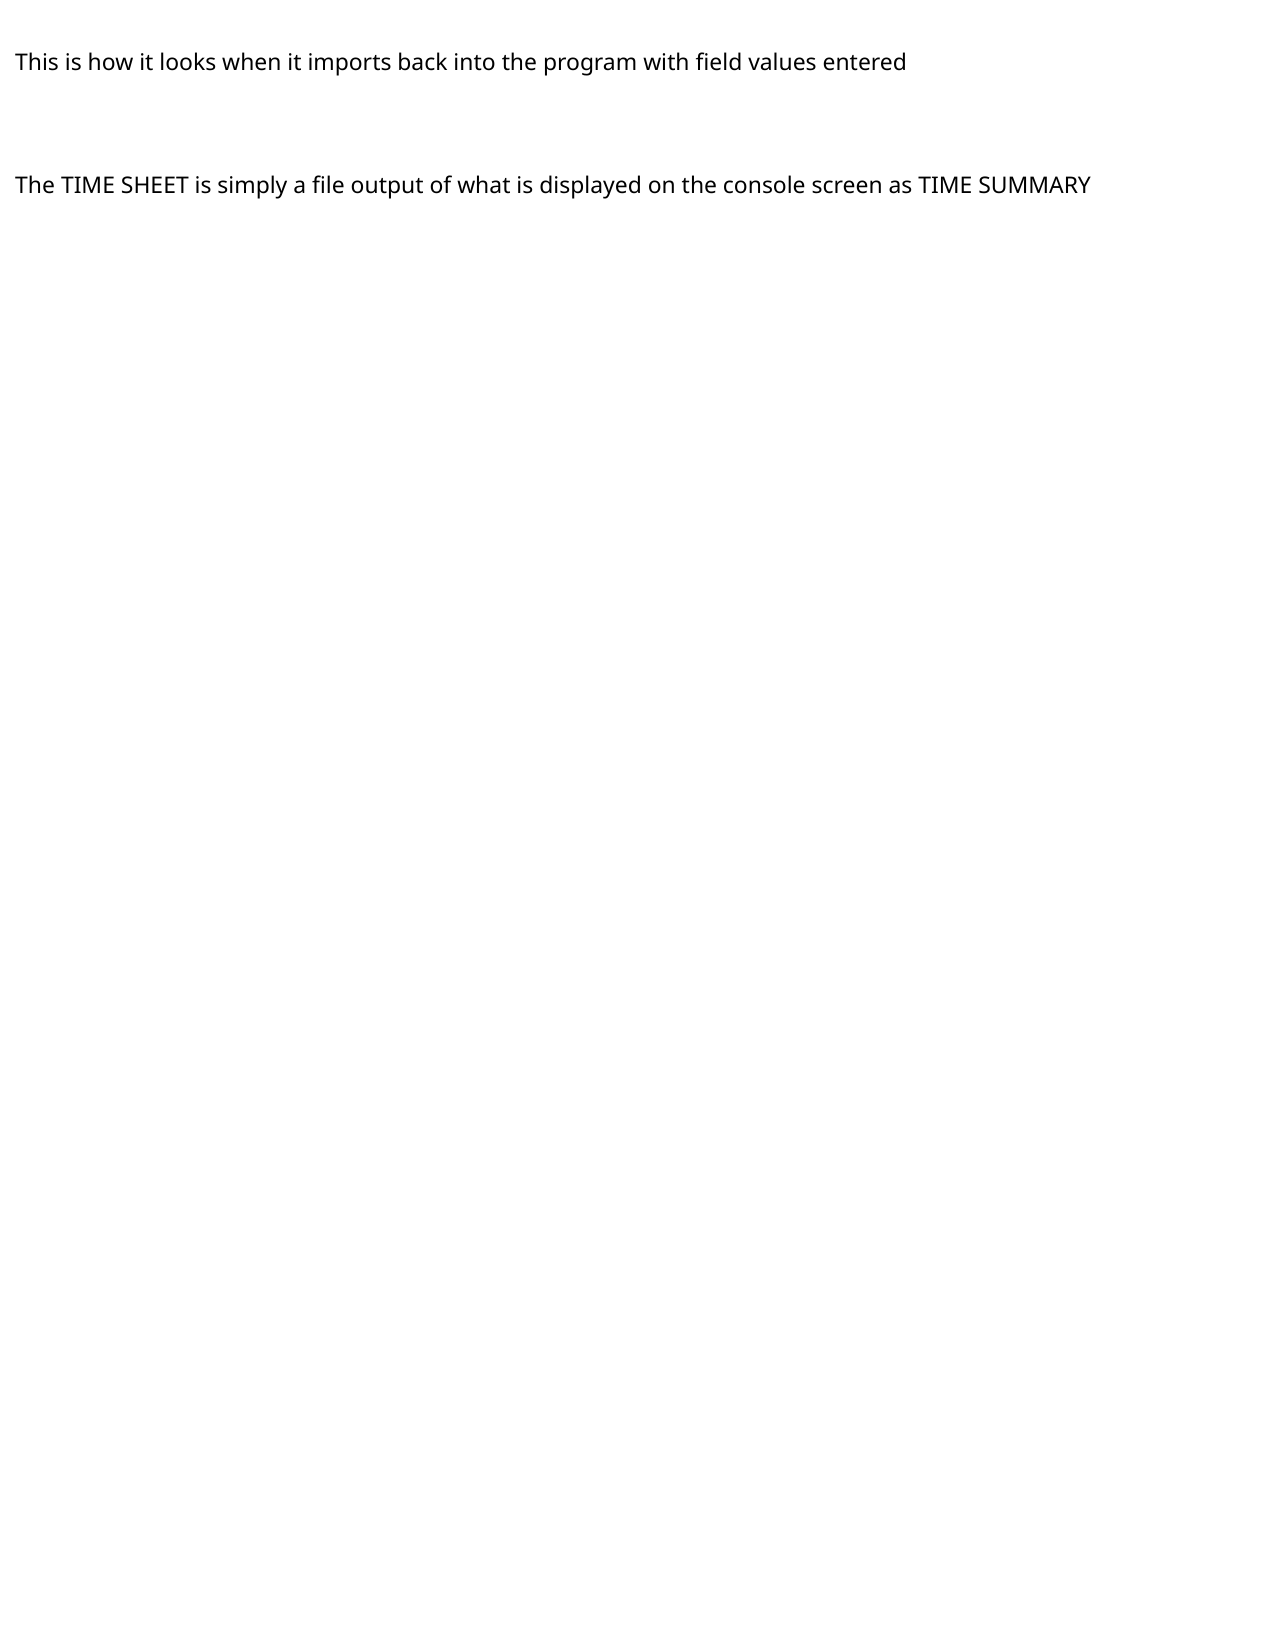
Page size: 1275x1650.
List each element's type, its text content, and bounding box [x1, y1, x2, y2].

text The TIME SHEET is simply a file output of what is displayed on the console screen as TIME SUMMARY [15, 169, 1260, 200]
text This is how it looks when it imports back into the program with field values entered [15, 46, 1260, 77]
